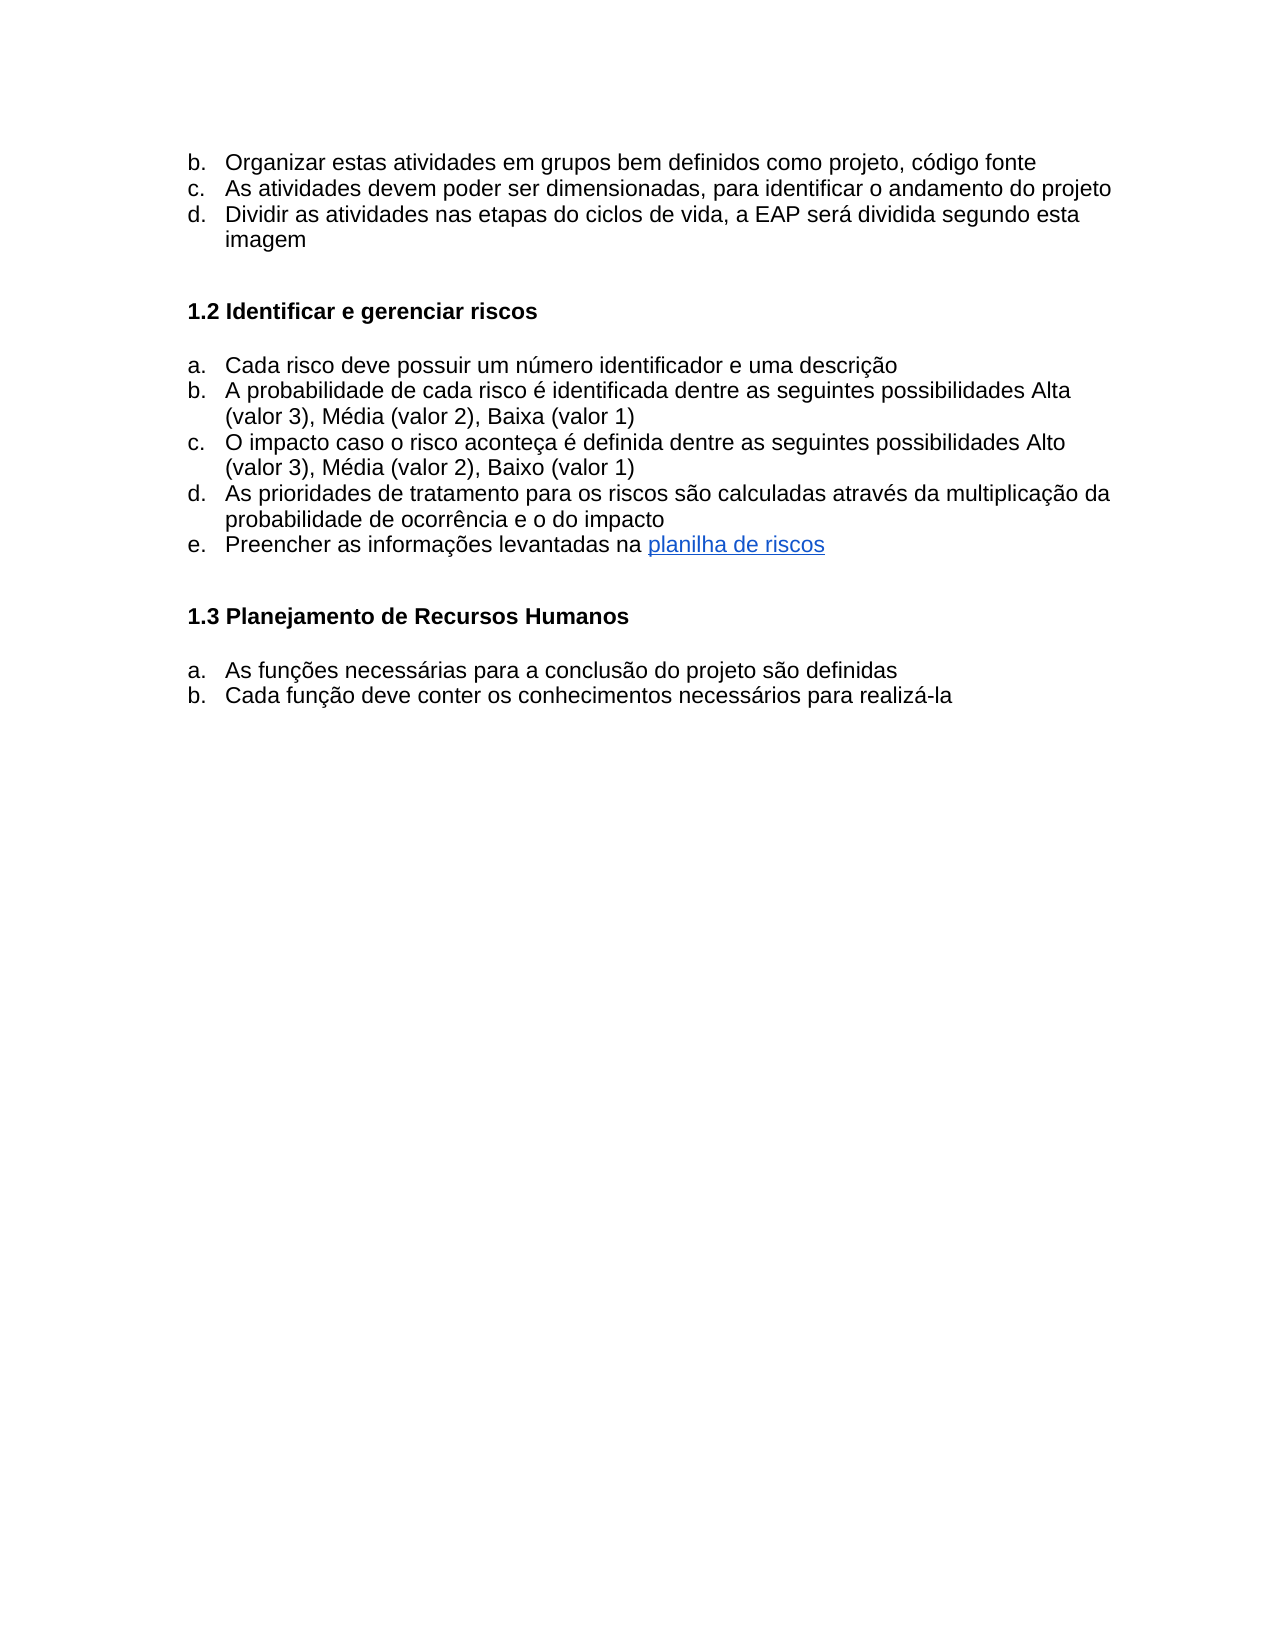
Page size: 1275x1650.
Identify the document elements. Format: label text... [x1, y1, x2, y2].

list As atividades devem poder ser dimensionadas, para identificar o andamento do projeto [187, 176, 1125, 201]
list Cada risco deve possuir um número identificador e uma descrição [187, 352, 1125, 378]
list Preencher as informações levantadas na planilha de riscos [187, 532, 1125, 557]
list Organizar estas atividades em grupos bem definidos como projeto, código fonte [187, 150, 1125, 176]
list Cada função deve conter os conhecimentos necessários para realizá-la [187, 683, 1125, 709]
subtitle 1.2 Identificar e gerenciar riscos [187, 299, 1125, 324]
subtitle 1.3 Planejamento de Recursos Humanos [187, 604, 1125, 629]
list Dividir as atividades nas etapas do ciclos de vida, a EAP será dividida segundo esta imagem [187, 201, 1125, 252]
list As prioridades de tratamento para os riscos são calculadas através da multiplicação da probabilidade de ocorrência e o do impacto [187, 481, 1125, 532]
list O impacto caso o risco aconteça é definida dentre as seguintes possibilidades Alto (valor 3), Média (valor 2), Baixo (valor 1) [187, 429, 1125, 481]
list As funções necessárias para a conclusão do projeto são definidas [187, 657, 1125, 683]
list A probabilidade de cada risco é identificada dentre as seguintes possibilidades Alta (valor 3), Média (valor 2), Baixa (valor 1) [187, 378, 1125, 429]
